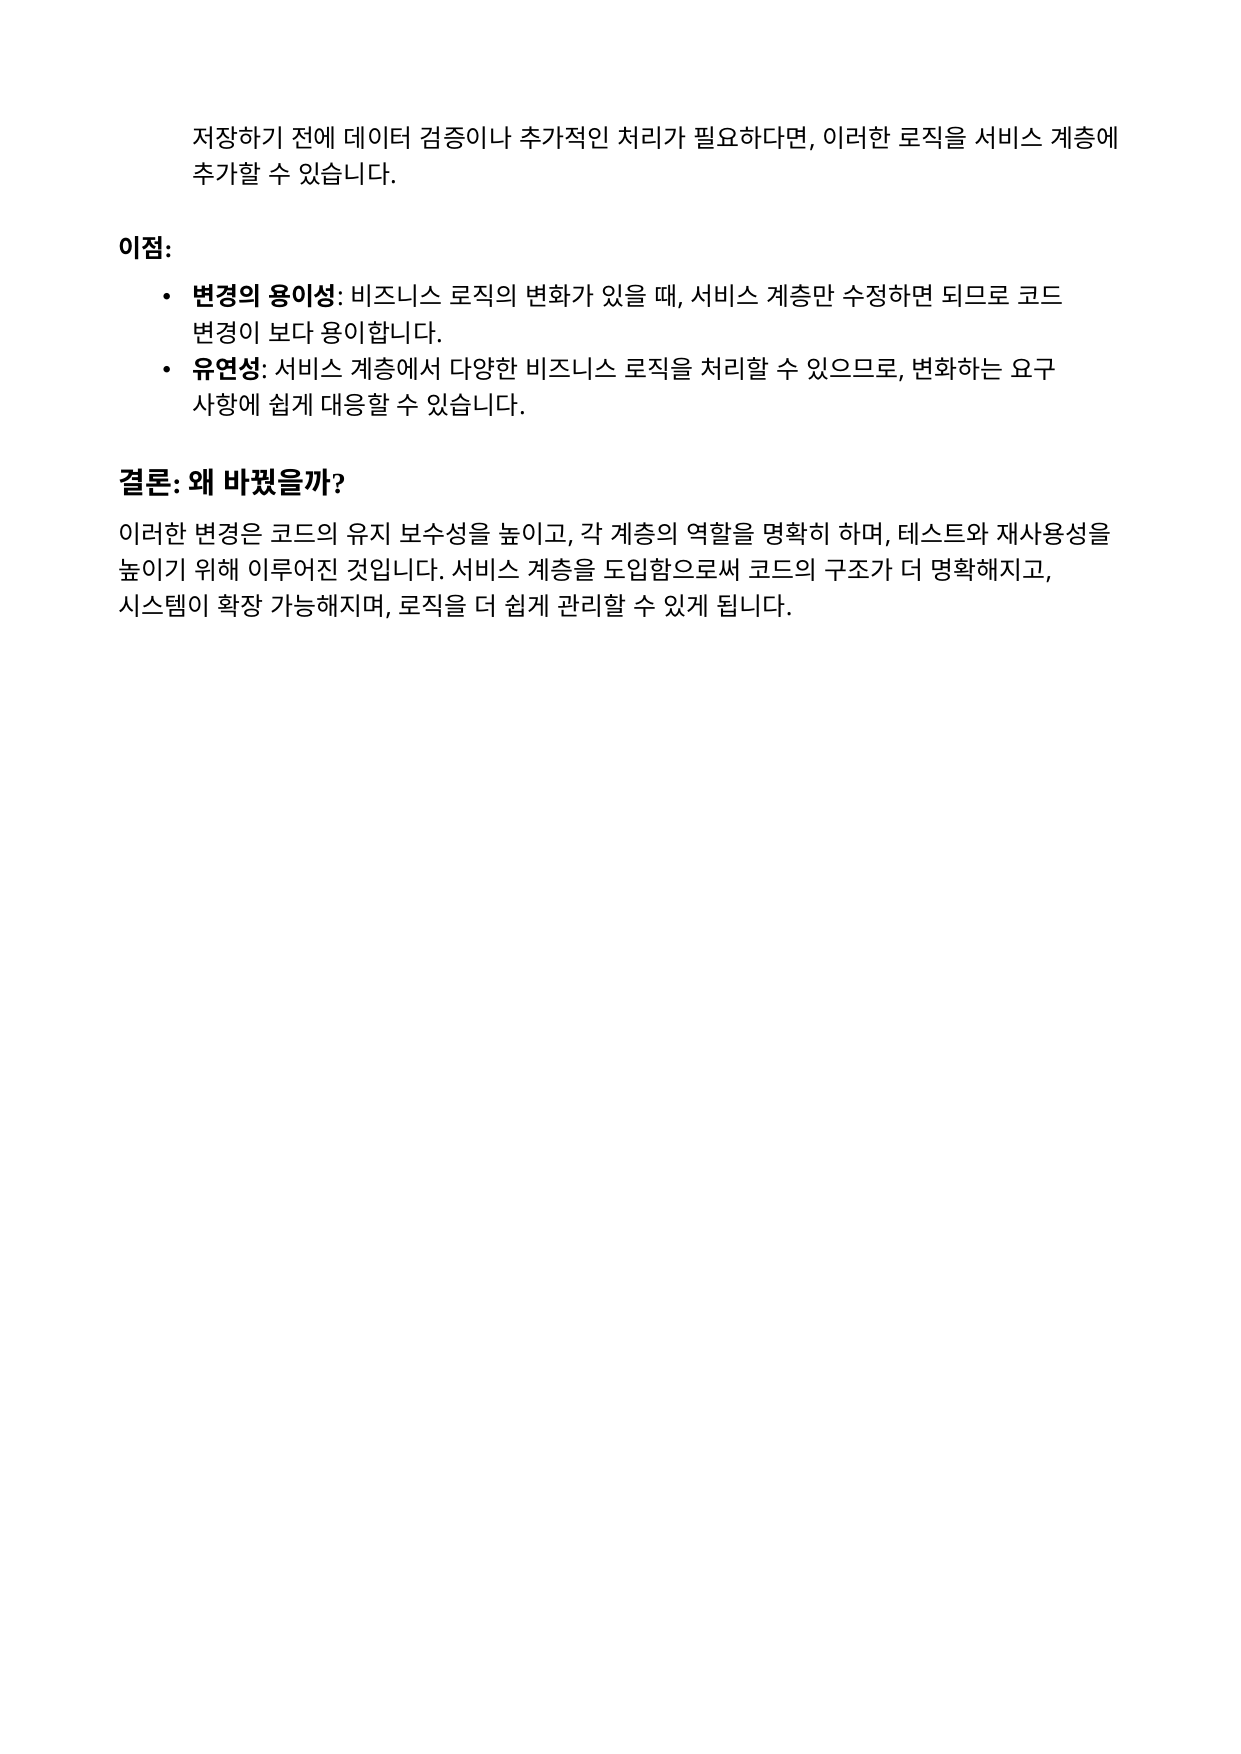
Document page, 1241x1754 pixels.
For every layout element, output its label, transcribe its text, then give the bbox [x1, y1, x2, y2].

subtitle 결론: 왜 바꿨을까? [118, 459, 1122, 502]
list 변경의 용이성: 비즈니스 로직의 변화가 있을 때, 서비스 계층만 수정하면 되므로 코드 변경이 보다 용이합니다. [162, 277, 1122, 349]
subtitle 이점: [118, 228, 1122, 264]
list 유연성: 서비스 계층에서 다양한 비즈니스 로직을 처리할 수 있으므로, 변화하는 요구 사항에 쉽게 대응할 수 있습니다. [162, 349, 1122, 422]
text 이러한 변경은 코드의 유지 보수성을 높이고, 각 계층의 역할을 명확히 하며, 테스트와 재사용성을 높이기 위해 이루어진 것입니다. 서비스 계층을 도입함으로써 코드의 구조가 더 명확해지고, 시스템이 확장 가능해지며, 로직을 더 쉽게 관리할 수 있게 됩니다. [118, 514, 1122, 623]
list 저장하기 전에 데이터 검증이나 추가적인 처리가 필요하다면, 이러한 로직을 서비스 계층에 추가할 수 있습니다. [162, 118, 1122, 191]
